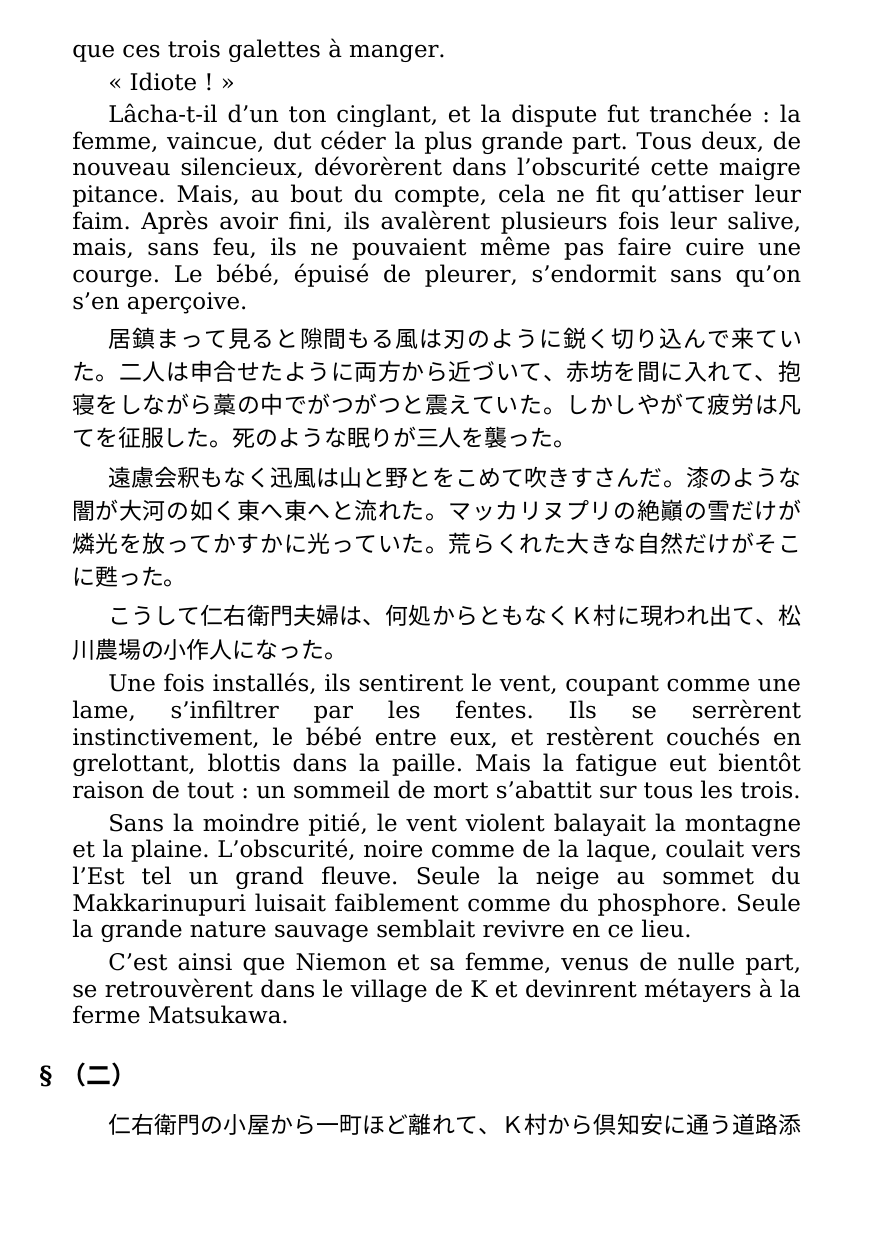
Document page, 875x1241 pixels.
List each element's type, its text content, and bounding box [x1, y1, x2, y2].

text « Idiote ! » [72, 69, 802, 95]
subtitle § （二） [36, 1053, 838, 1095]
text こうして仁右衛門夫婦は、何処からともなくＫ村に現われ出て、松川農場の小作人になった。 [72, 598, 802, 665]
text Lâcha-t-il d’un ton cinglant, et la dispute fut tranchée : la femme, vaincue, dut céder la plus grande part. Tous deux, de nouveau silencieux, dévorèrent dans l’obscurité cette maigre pitance. Mais, au bout du compte, cela ne fit qu’attiser leur faim. Après avoir fini, ils avalèrent plusieurs fois leur salive, mais, sans feu, ils ne pouvaient même pas faire cuire une courge. Le bébé, épuisé de pleurer, s’endormit sans qu’on s’en aperçoive. [72, 101, 802, 314]
text que ces trois galettes à manger. [72, 36, 802, 63]
text Sans la moindre pitié, le vent violent balayait la montagne et la plaine. L’obscurité, noire comme de la laque, coulait vers l’Est tel un grand fleuve. Seule la neige au sommet du Makkarinupuri luisait faiblement comme du phosphore. Seule la grande nature sauvage semblait revivre en ce lieu. [72, 810, 802, 943]
text 遠慮会釈もなく迅風は山と野とをこめて吹きすさんだ。漆のような闇が大河の如く東へ東へと流れた。マッカリヌプリの絶巓の雪だけが燐光を放ってかすかに光っていた。荒らくれた大きな自然だけがそこに甦った。 [72, 459, 802, 592]
text Une fois installés, ils sentirent le vent, coupant comme une lame, s’infiltrer par les fentes. Ils se serrèrent instinctivement, le bébé entre eux, et restèrent couchés en grelottant, blottis dans la paille. Mais la fatigue eut bientôt raison de tout : un sommeil de mort s’abattit sur tous les trois. [72, 671, 802, 804]
text 居鎮まって見ると隙間もる風は刃のように鋭く切り込んで来ていた。二人は申合せたように両方から近づいて、赤坊を間に入れて、抱寝をしながら藁の中でがつがつと震えていた。しかしやがて疲労は凡てを征服した。死のような眠りが三人を襲った。 [72, 321, 802, 453]
text C’est ainsi que Niemon et sa femme, venus de nulle part, se retrouvèrent dans le village de K et devinrent métayers à la ferme Matsukawa. [72, 949, 802, 1029]
text 仁右衛門の小屋から一町ほど離れて、Ｋ村から倶知安に通う道路添 [72, 1107, 802, 1140]
